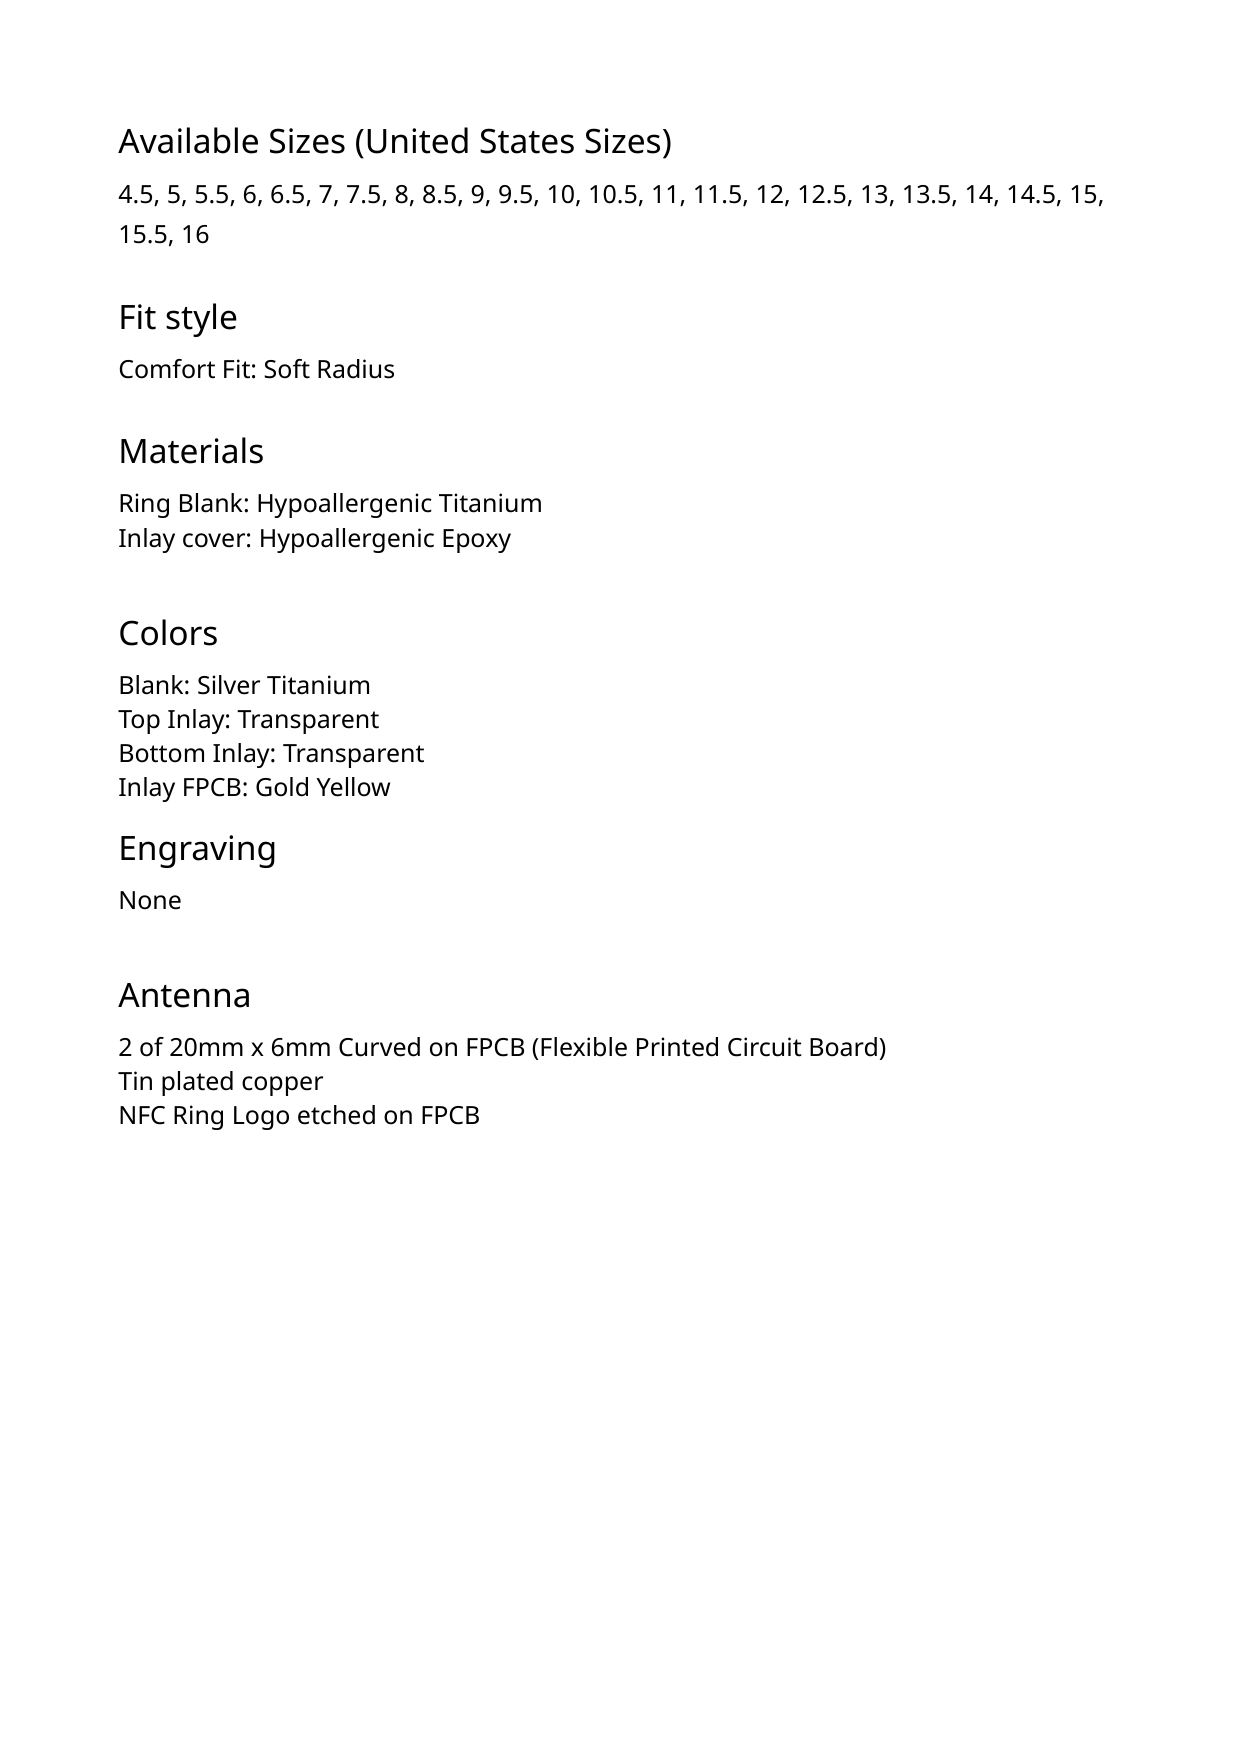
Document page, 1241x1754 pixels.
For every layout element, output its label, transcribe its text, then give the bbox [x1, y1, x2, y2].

text 4.5, 5, 5.5, 6, 6.5, 7, 7.5, 8, 8.5, 9, 9.5, 10, 10.5, 11, 11.5, 12, 12.5, 13, 13.5, 14, 14.5, 15, 15.5, 16 [118, 176, 1122, 251]
subtitle Fit style [118, 293, 1122, 339]
text Top Inlay: Transparent [118, 701, 1122, 736]
text None [118, 883, 1122, 917]
text 2 of 20mm x 6mm Curved on FPCB (Flexible Printed Circuit Board) [118, 1030, 1122, 1064]
text Blank: Silver Titanium [118, 667, 1122, 701]
text Ring Blank: Hypoallergenic Titanium [118, 486, 1122, 520]
text NFC Ring Logo etched on FPCB [118, 1098, 1122, 1132]
subtitle Antenna [118, 972, 1122, 1017]
subtitle Engraving [118, 824, 1122, 870]
text Tin plated copper [118, 1064, 1122, 1098]
subtitle Materials [118, 428, 1122, 474]
text Bottom Inlay: Transparent [118, 736, 1122, 769]
subtitle Available Sizes (United States Sizes) [118, 118, 1122, 164]
text Inlay cover: Hypoallergenic Epoxy [118, 520, 1122, 554]
text Comfort Fit: Soft Radius [118, 352, 1122, 386]
text Inlay FPCB: Gold Yellow [118, 769, 1122, 804]
subtitle Colors [118, 609, 1122, 655]
